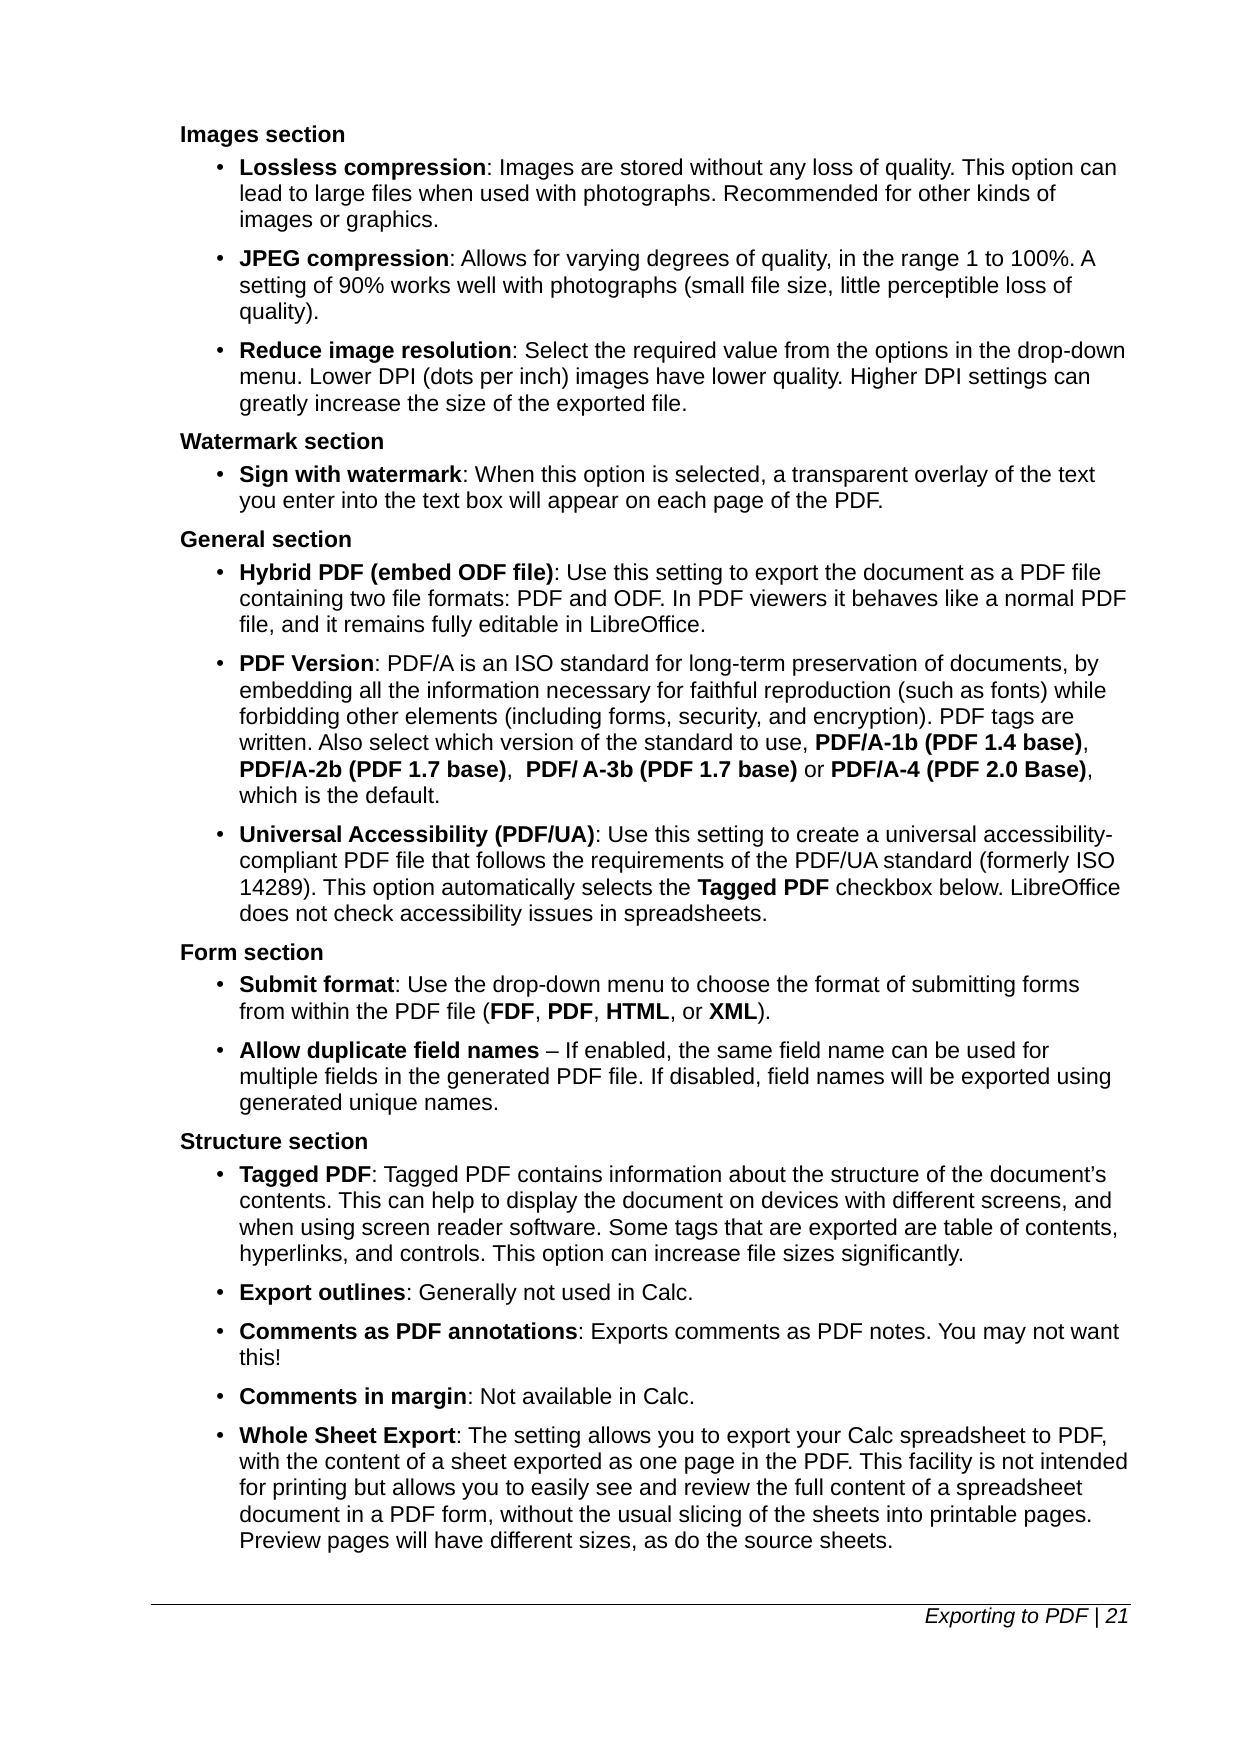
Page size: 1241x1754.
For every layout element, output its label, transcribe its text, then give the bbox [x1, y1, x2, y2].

list Export outlines: Generally not used in Calc. [224, 1279, 1131, 1305]
text Watermark section [180, 428, 1131, 455]
text Form section [180, 939, 1131, 965]
list Reduce image resolution: Select the required value from the options in the drop-down menu. Lower DPI (dots per inch) images have lower quality. Higher DPI settings can greatly increase the size of the exported file. [224, 337, 1131, 416]
text Structure section [180, 1128, 1131, 1154]
list Submit format: Use the drop-down menu to choose the format of submitting forms from within the PDF file (FDF, PDF, HTML, or XML). [224, 971, 1131, 1024]
list Whole Sheet Export: The setting allows you to export your Calc spreadsheet to PDF, with the content of a sheet exported as one page in the PDF. This facility is not intended for printing but allows you to easily see and review the full content of a spreadsheet document in a PDF form, without the usual slicing of the sheets into printable pages. Preview pages will have different sizes, as do the source sheets. [224, 1422, 1131, 1553]
list Hybrid PDF (embed ODF file): Use this setting to export the document as a PDF file containing two file formats: PDF and ODF. In PDF viewers it behaves like a normal PDF file, and it remains fully editable in LibreOffice. [224, 559, 1131, 638]
text General section [180, 526, 1131, 552]
list JPEG compression: Allows for varying degrees of quality, in the range 1 to 100%. A setting of 90% works well with photographs (small file size, little perceptible loss of quality). [224, 245, 1131, 324]
list PDF Version: PDF/A is an ISO standard for long-term preservation of documents, by embedding all the information necessary for faithful reproduction (such as fonts) while forbidding other elements (including forms, security, and encryption). PDF tags are written. Also select which version of the standard to use, PDF/A-1b (PDF 1.4 base), PDF/A-2b (PDF 1.7 base), PDF/ A-3b (PDF 1.7 base) or PDF/A-4 (PDF 2.0 Base), which is the default. [224, 650, 1131, 808]
list Comments in margin: Not available in Calc. [224, 1383, 1131, 1409]
list Allow duplicate field names – If enabled, the same field name can be used for multiple fields in the generated PDF file. If disabled, field names will be exported using generated unique names. [224, 1037, 1131, 1116]
list Tagged PDF: Tagged PDF contains information about the structure of the document’s contents. This can help to display the document on devices with different screens, and when using screen reader software. Some tags that are exported are table of contents, hyperlinks, and controls. This option can increase file sizes significantly. [224, 1161, 1131, 1266]
text Images section [180, 121, 1131, 147]
list Lossless compression: Images are stored without any loss of quality. This option can lead to large files when used with photographs. Recommended for other kinds of images or graphics. [224, 154, 1131, 233]
list Comments as PDF annotations: Exports comments as PDF notes. You may not want this! [224, 1318, 1131, 1370]
list Universal Accessibility (PDF/UA): Use this setting to create a universal accessibility-compliant PDF file that follows the requirements of the PDF/UA standard (formerly ISO 14289). This option automatically selects the Tagged PDF checkbox below. LibreOffice does not check accessibility issues in spreadsheets. [224, 821, 1131, 926]
list Sign with watermark: When this option is selected, a transparent overlay of the text you enter into the text box will appear on each page of the PDF. [224, 461, 1131, 514]
